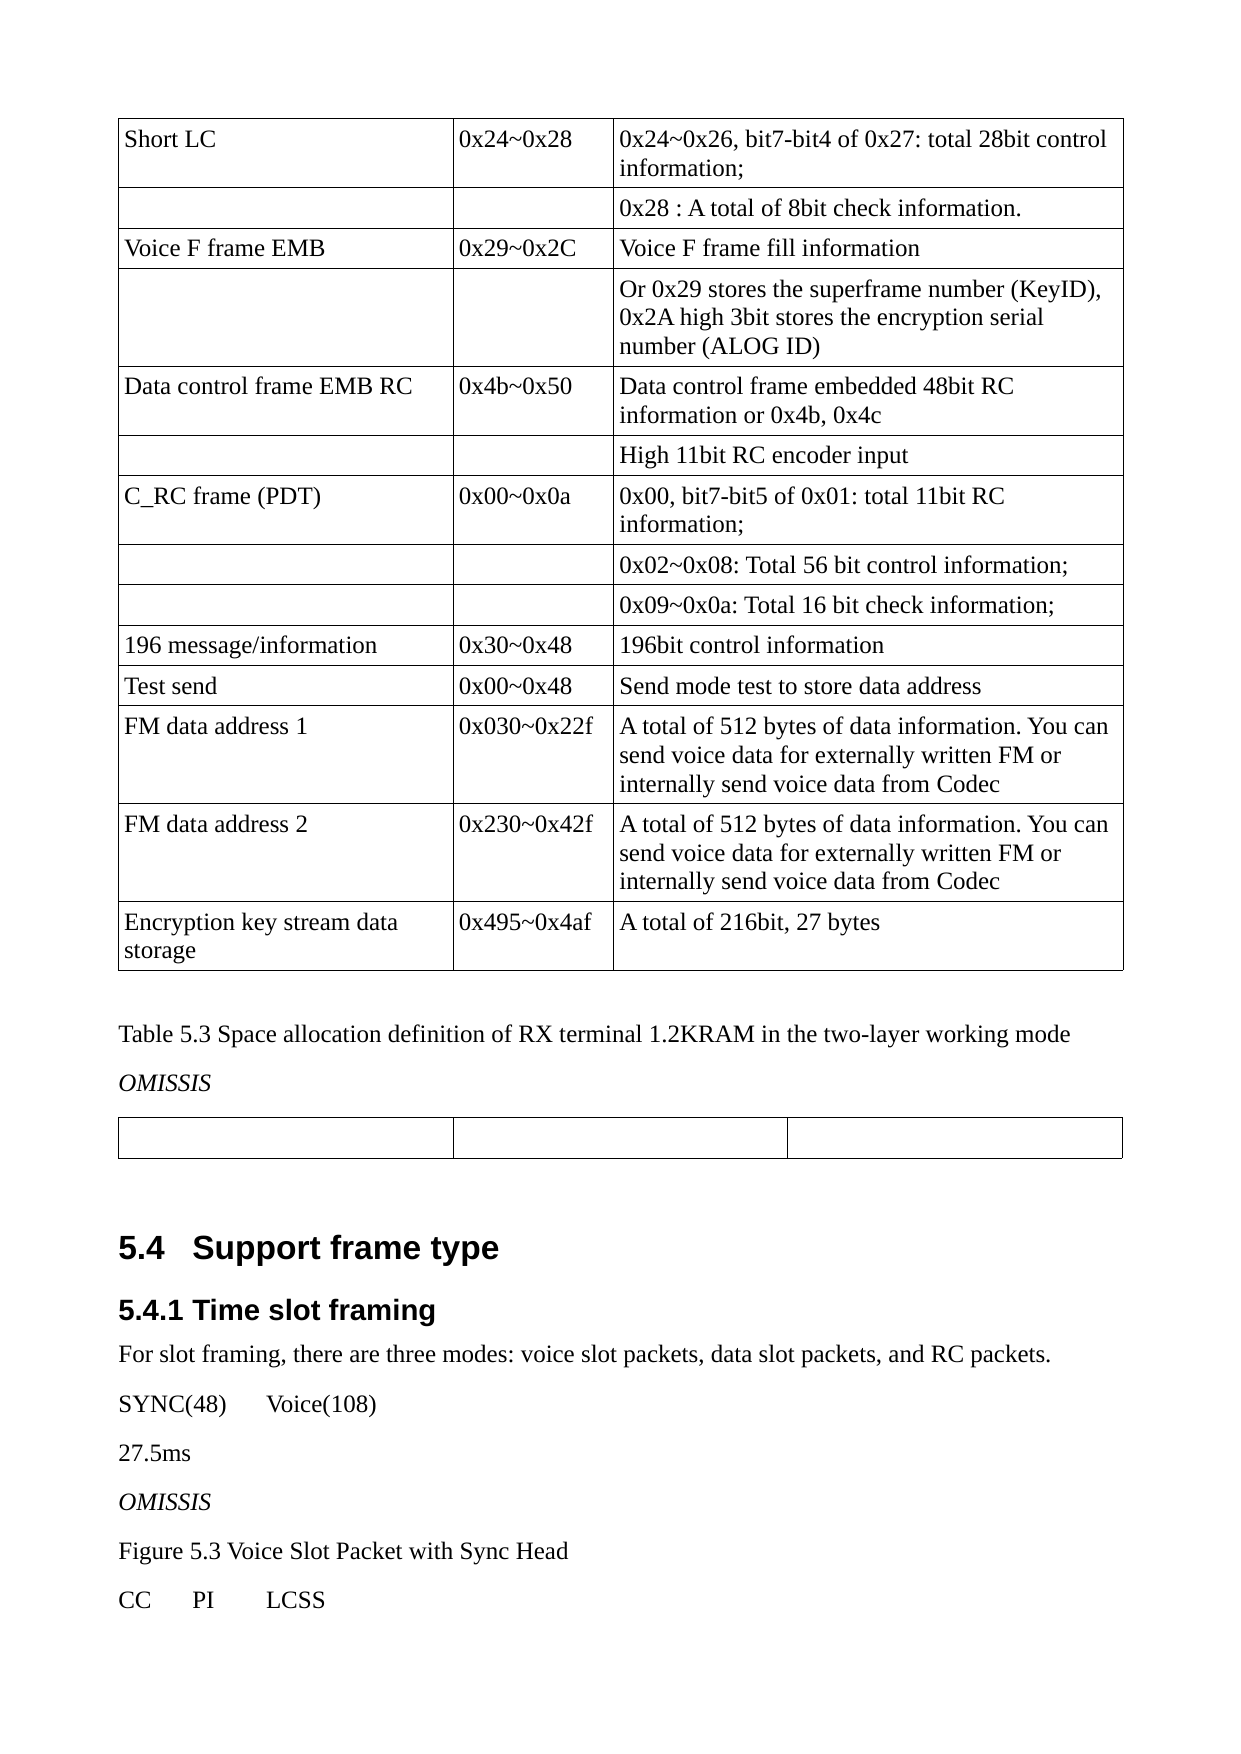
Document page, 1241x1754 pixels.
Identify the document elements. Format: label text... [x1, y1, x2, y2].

table_cell Voice F frame fill information [614, 229, 1123, 268]
text Figure 5.3 Voice Slot Packet with Sync Head [118, 1536, 1122, 1564]
subtitle Time slot framing [118, 1293, 1122, 1327]
table_cell A total of 216bit, 27 bytes [614, 902, 1123, 970]
table_cell Data control frame EMB RC [119, 367, 453, 435]
table_cell [119, 585, 453, 625]
table_cell C_RC frame (PDT) [119, 476, 453, 544]
table_cell Voice F frame EMB [119, 229, 453, 268]
table_cell Data control frame embedded 48bit RC information or 0x4b, 0x4c [614, 367, 1123, 435]
table_cell [119, 188, 453, 227]
table_header [119, 1118, 453, 1158]
table_cell [119, 269, 453, 366]
table_cell Or 0x29 stores the superframe number (KeyID), 0x2A high 3bit stores the encryption serial number (ALOG ID) [614, 269, 1123, 366]
table_cell 0x030~0x22f [454, 706, 613, 803]
table_cell 196bit control information [614, 626, 1123, 665]
table_cell 0x00~0x48 [454, 666, 613, 705]
table_cell 0x00~0x0a [454, 476, 613, 544]
table_cell 0x24~0x26, bit7-bit4 of 0x27: total 28bit control information; [614, 119, 1123, 187]
table_cell 0x4b~0x50 [454, 367, 613, 435]
table_cell [119, 436, 453, 475]
table_header [788, 1118, 1122, 1158]
table_cell 0x30~0x48 [454, 626, 613, 665]
table_cell A total of 512 bytes of data information. You can send voice data for externally written FM or internally send voice data from Codec [614, 706, 1123, 803]
subtitle Support frame type [118, 1228, 1122, 1266]
table_cell 0x24~0x28 [454, 119, 613, 187]
table_cell [454, 269, 613, 366]
table_cell High 11bit RC encoder input [614, 436, 1123, 475]
table_cell [454, 436, 613, 475]
table_cell 0x230~0x42f [454, 804, 613, 901]
table_cell 0x09~0x0a: Total 16 bit check information; [614, 585, 1123, 625]
table_cell Send mode test to store data address [614, 666, 1123, 705]
table_cell [454, 188, 613, 227]
table_cell 0x29~0x2C [454, 229, 613, 268]
table_cell [454, 545, 613, 584]
table_cell Test send [119, 666, 453, 705]
table_cell [119, 545, 453, 584]
text For slot framing, there are three modes: voice slot packets, data slot packets, and RC packets. [118, 1339, 1122, 1368]
text CC PI LCSS [118, 1585, 1122, 1614]
table_header [454, 1118, 787, 1158]
text 27.5ms [118, 1438, 1122, 1466]
table_cell FM data address 2 [119, 804, 453, 901]
text OMISSIS [118, 1068, 1122, 1097]
table_cell Encryption key stream data storage [119, 902, 453, 970]
table_cell 196 message/information [119, 626, 453, 665]
table_cell 0x28 : A total of 8bit check information. [614, 188, 1123, 227]
text SYNC(48) Voice(108) [118, 1389, 1122, 1417]
table_cell 0x00, bit7-bit5 of 0x01: total 11bit RC information; [614, 476, 1123, 544]
table_cell [454, 585, 613, 625]
table_cell 0x02~0x08: Total 56 bit control information; [614, 545, 1123, 584]
text Table 5.3 Space allocation definition of RX terminal 1.2KRAM in the two-layer working mode [118, 1019, 1122, 1048]
text OMISSIS [118, 1487, 1122, 1516]
table_cell 0x495~0x4af [454, 902, 613, 970]
table_cell Short LC [119, 119, 453, 187]
table_cell FM data address 1 [119, 706, 453, 803]
table_cell A total of 512 bytes of data information. You can send voice data for externally written FM or internally send voice data from Codec [614, 804, 1123, 901]
